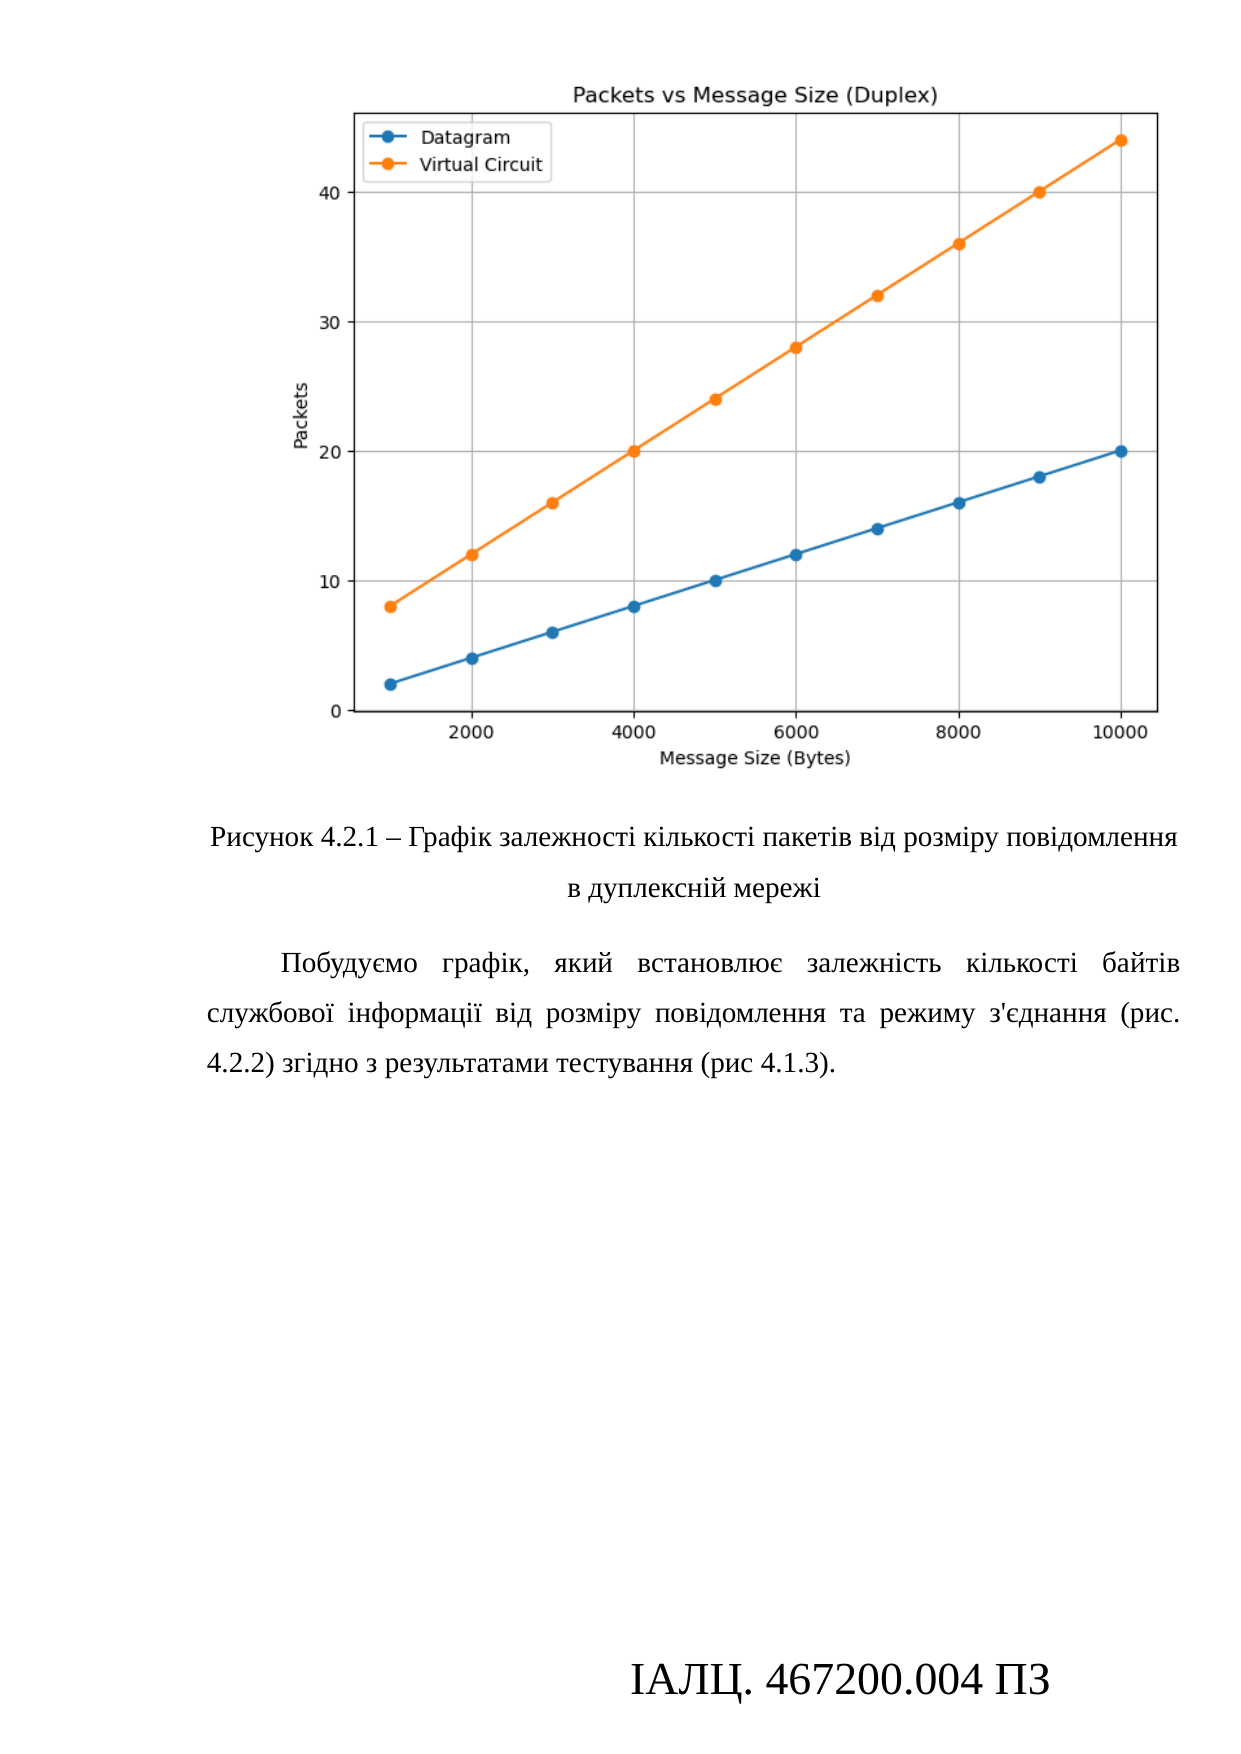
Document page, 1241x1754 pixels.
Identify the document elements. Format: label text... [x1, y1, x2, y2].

text Рисунок 4.2.1 – Графік залежності кількості пакетів від розміру повідомлення в дуплексній мережі [207, 819, 1181, 903]
text Побудуємо графік, який встановлює залежність кількості байтів службової інформації від розміру повідомлення та режиму з'єднання (рис. 4.2.2) згідно з результатами тестування (рис 4.1.3). [207, 945, 1181, 1079]
